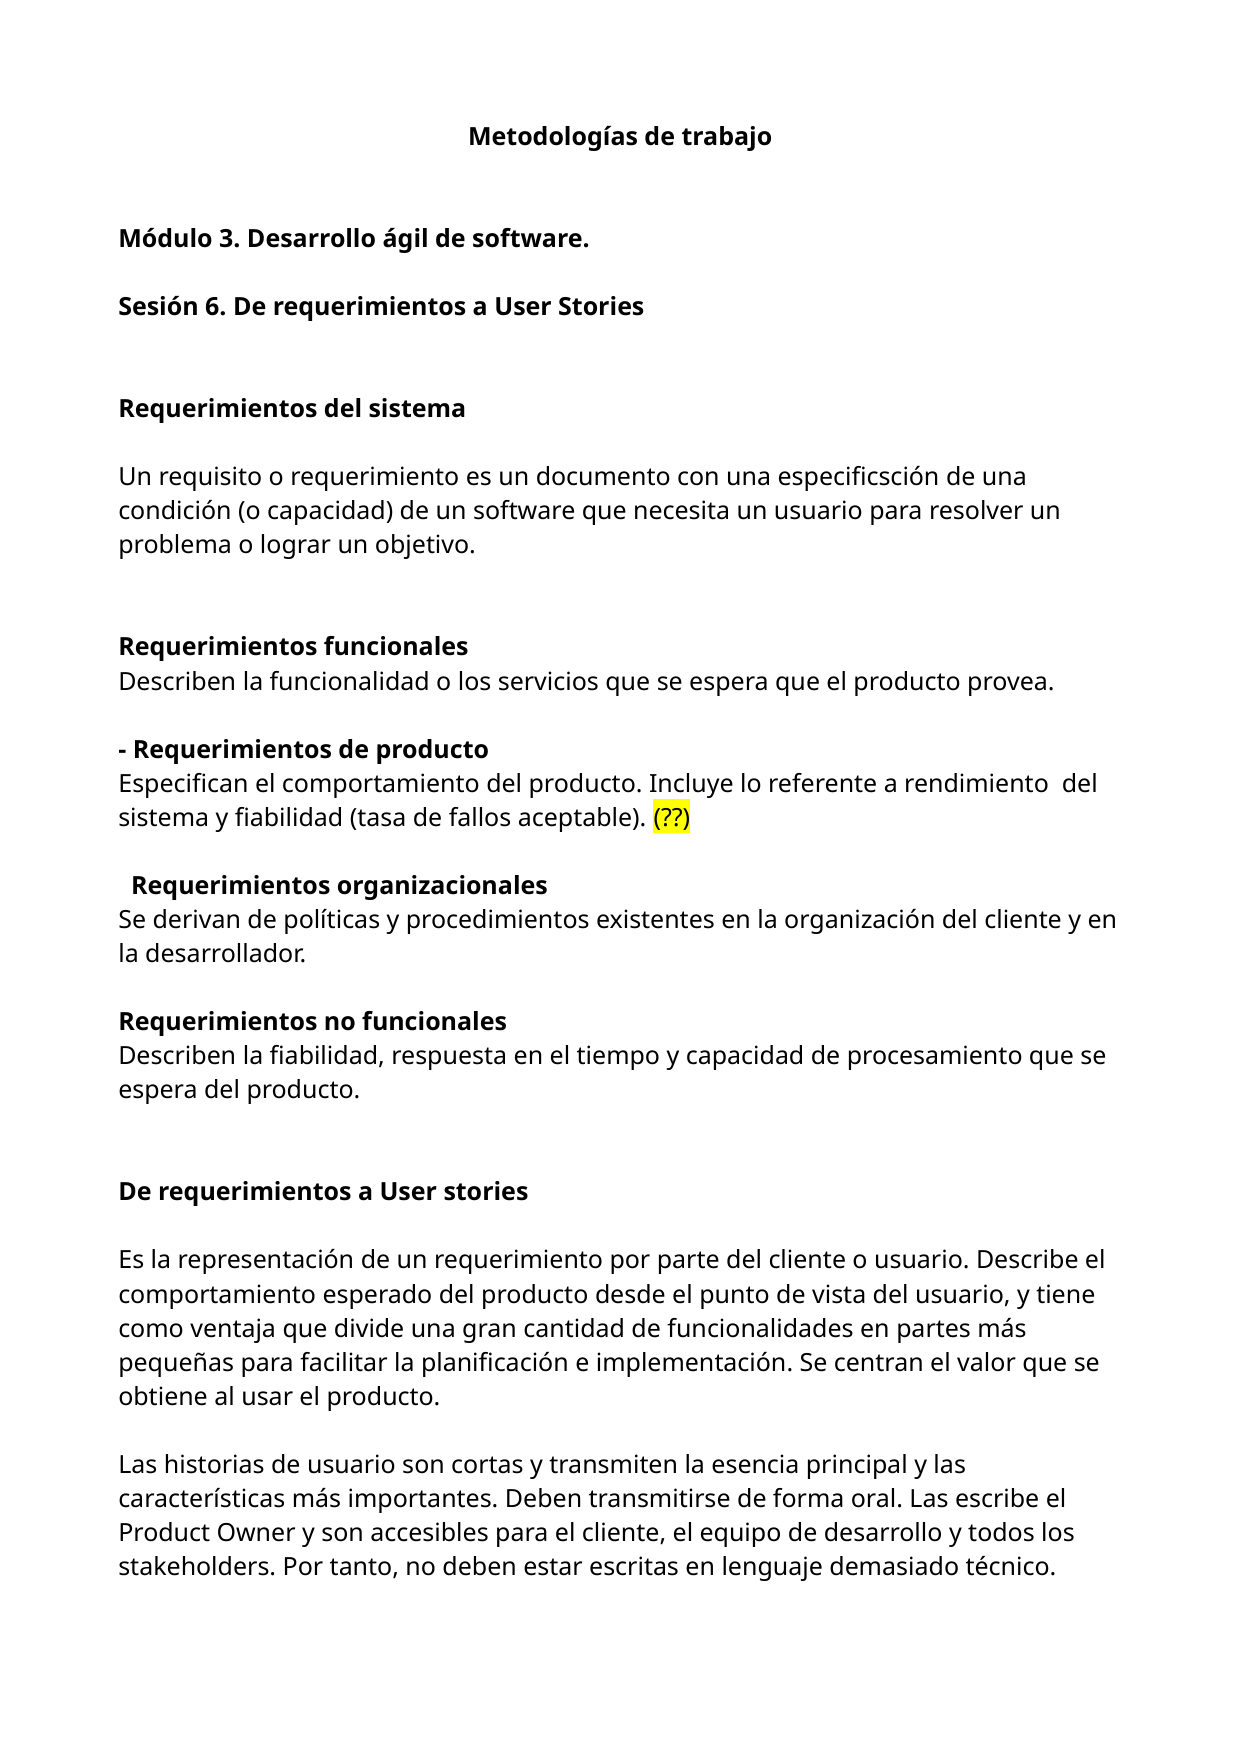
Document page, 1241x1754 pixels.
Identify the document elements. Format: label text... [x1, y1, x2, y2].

text Módulo 3. Desarrollo ágil de software. [118, 220, 1122, 254]
text - Requerimientos de producto [118, 731, 1122, 765]
text Requerimientos funcionales [118, 629, 1122, 663]
text Describen la funcionalidad o los servicios que se espera que el producto provea. [118, 663, 1122, 697]
text Especifican el comportamiento del producto. Incluye lo referente a rendimiento del sistema y fiabilidad (tasa de fallos aceptable). (??) [118, 765, 1122, 833]
text Describen la fiabilidad, respuesta en el tiempo y capacidad de procesamiento que se espera del producto. [118, 1038, 1122, 1106]
text De requerimientos a User stories [118, 1174, 1122, 1208]
text Requerimientos del sistema [118, 391, 1122, 425]
text Las historias de usuario son cortas y transmiten la esencia principal y las características más importantes. Deben transmitirse de forma oral. Las escribe el Product Owner y son accesibles para el cliente, el equipo de desarrollo y todos los stakeholders. Por tanto, no deben estar escritas en lenguaje demasiado técnico. [118, 1447, 1122, 1583]
text Requerimientos organizacionales [118, 867, 1122, 902]
text Requerimientos no funcionales [118, 1004, 1122, 1038]
text Se derivan de políticas y procedimientos existentes en la organización del cliente y en la desarrollador. [118, 902, 1122, 970]
text Metodologías de trabajo [118, 118, 1122, 152]
text Un requisito o requerimiento es un documento con una especificsción de una condición (o capacidad) de un software que necesita un usuario para resolver un problema o lograr un objetivo. [118, 459, 1122, 561]
text Sesión 6. De requerimientos a User Stories [118, 288, 1122, 322]
text Es la representación de un requerimiento por parte del cliente o usuario. Describe el comportamiento esperado del producto desde el punto de vista del usuario, y tiene como ventaja que divide una gran cantidad de funcionalidades en partes más pequeñas para facilitar la planificación e implementación. Se centran el valor que se obtiene al usar el producto. [118, 1242, 1122, 1412]
